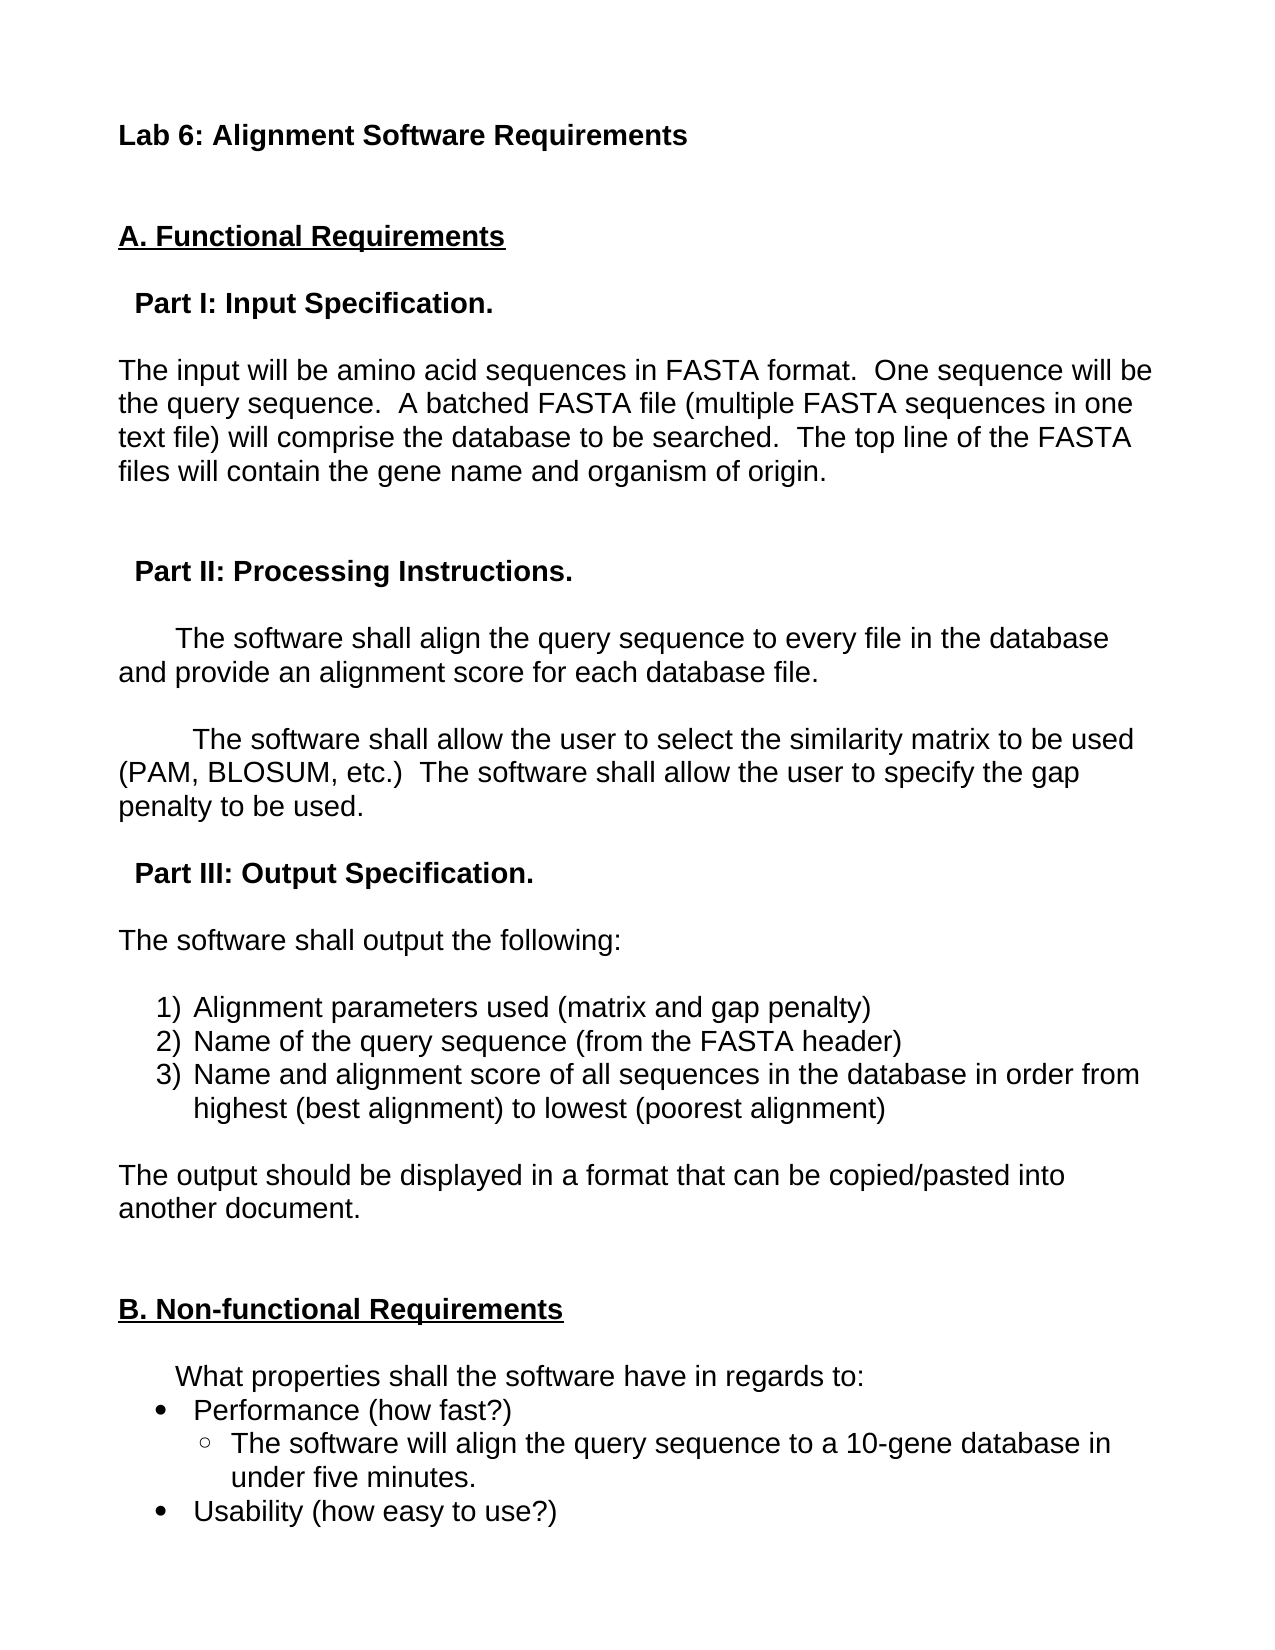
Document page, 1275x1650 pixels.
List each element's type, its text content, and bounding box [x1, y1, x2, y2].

list Name and alignment score of all sequences in the database in order from highest (best alignment) to lowest (poorest alignment) [156, 1057, 1157, 1124]
text Part III: Output Specification. [118, 856, 1157, 889]
text The output should be displayed in a format that can be copied/pasted into another document. [118, 1158, 1157, 1225]
text B. Non-functional Requirements [118, 1292, 1157, 1326]
text Lab 6: Alignment Software Requirements [118, 118, 1157, 152]
text The software shall output the following: [118, 923, 1157, 957]
text A. Functional Requirements [118, 219, 1157, 252]
list Alignment parameters used (matrix and gap penalty) [156, 990, 1157, 1024]
text The software shall allow the user to select the similarity matrix to be used (PAM, BLOSUM, etc.) The software shall allow the user to specify the gap penalty to be used. [118, 722, 1157, 822]
list Usability (how easy to use?) [156, 1494, 1157, 1527]
text What properties shall the software have in regards to: [118, 1359, 1157, 1393]
list The software will align the query sequence to a 10-gene database in under five minutes. [193, 1426, 1157, 1494]
list Name of the query sequence (from the FASTA header) [156, 1024, 1157, 1057]
text Part I: Input Specification. [118, 286, 1157, 319]
text Part II: Processing Instructions. [118, 554, 1157, 588]
text The software shall align the query sequence to every file in the database and provide an alignment score for each database file. [118, 621, 1157, 688]
list Performance (how fast?) [156, 1393, 1157, 1426]
text The input will be amino acid sequences in FASTA format. One sequence will be the query sequence. A batched FASTA file (multiple FASTA sequences in one text file) will comprise the database to be searched. The top line of the FASTA files will contain the gene name and organism of origin. [118, 353, 1157, 487]
